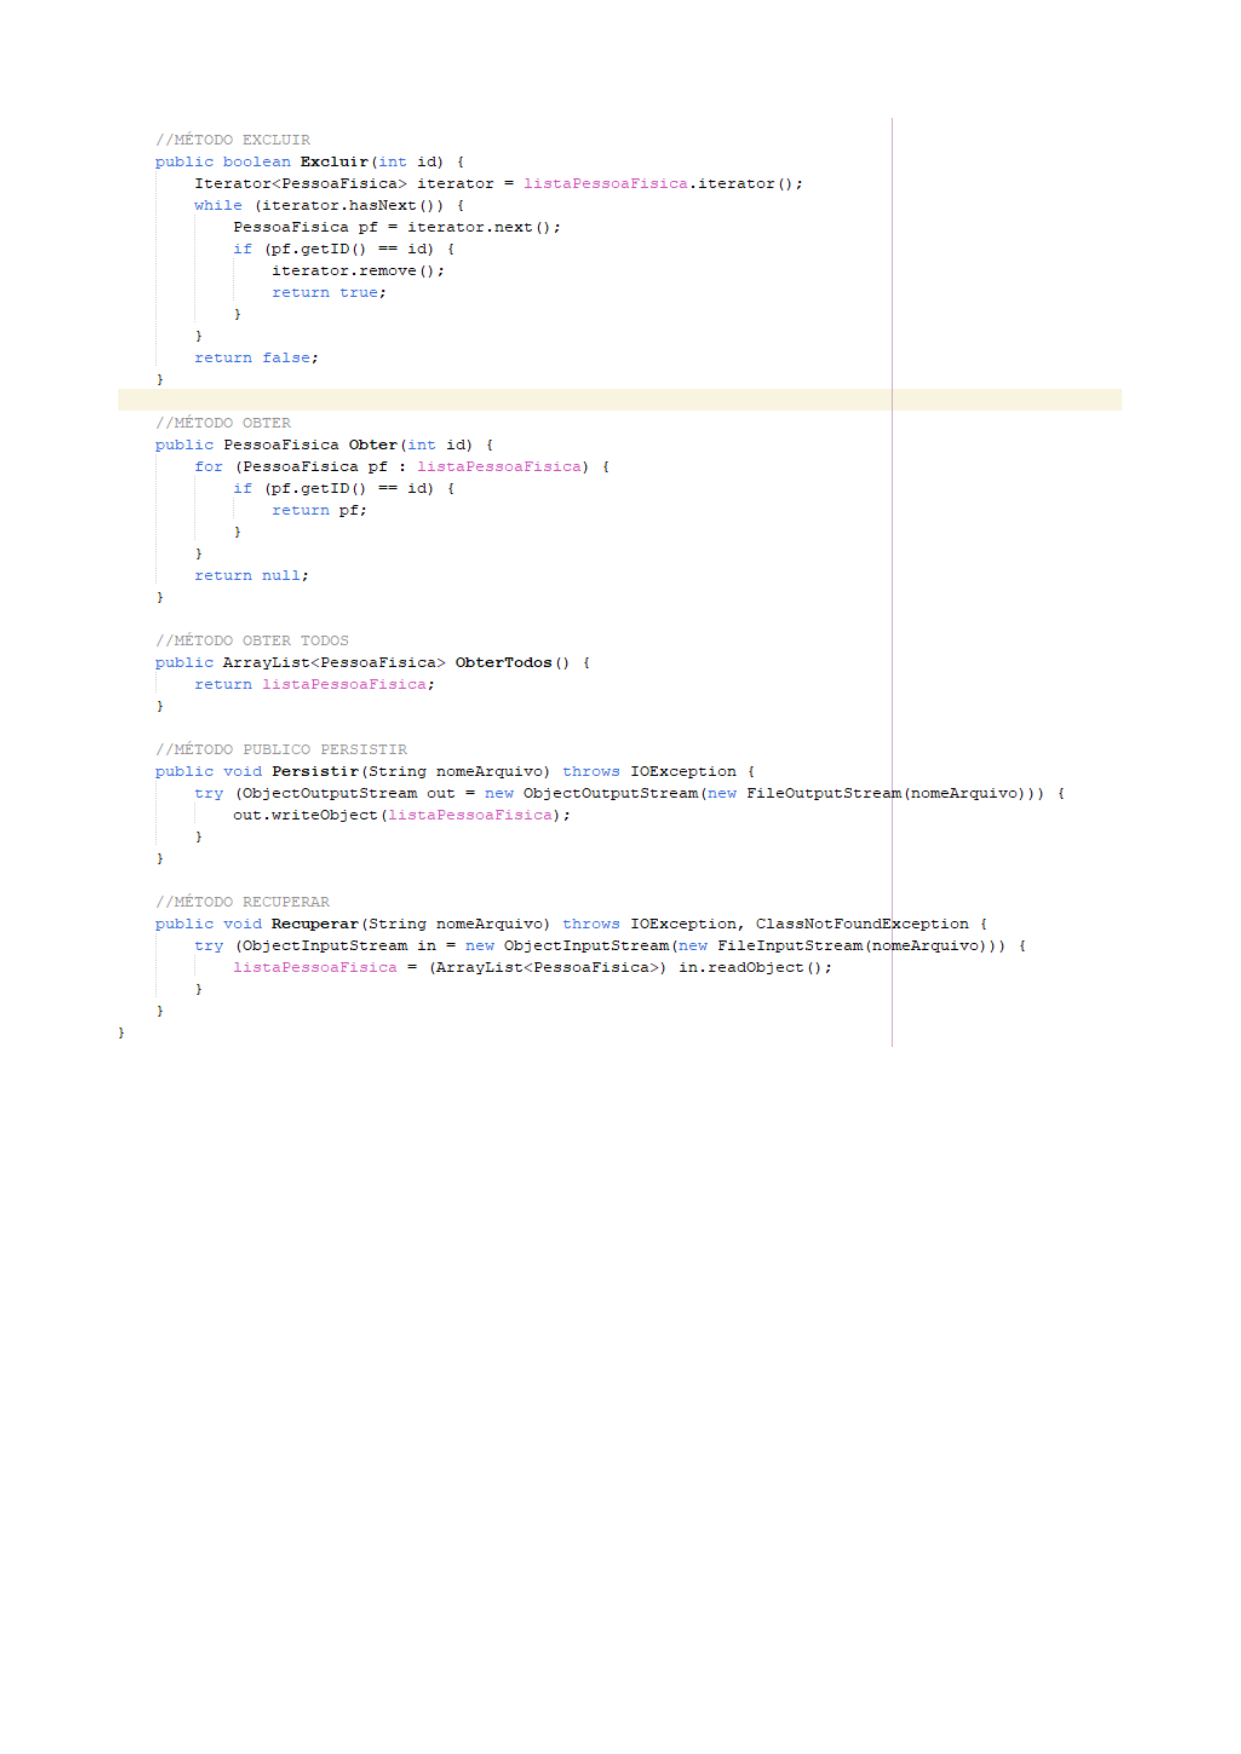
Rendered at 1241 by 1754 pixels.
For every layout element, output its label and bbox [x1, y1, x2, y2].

picture [118, 118, 1123, 1047]
